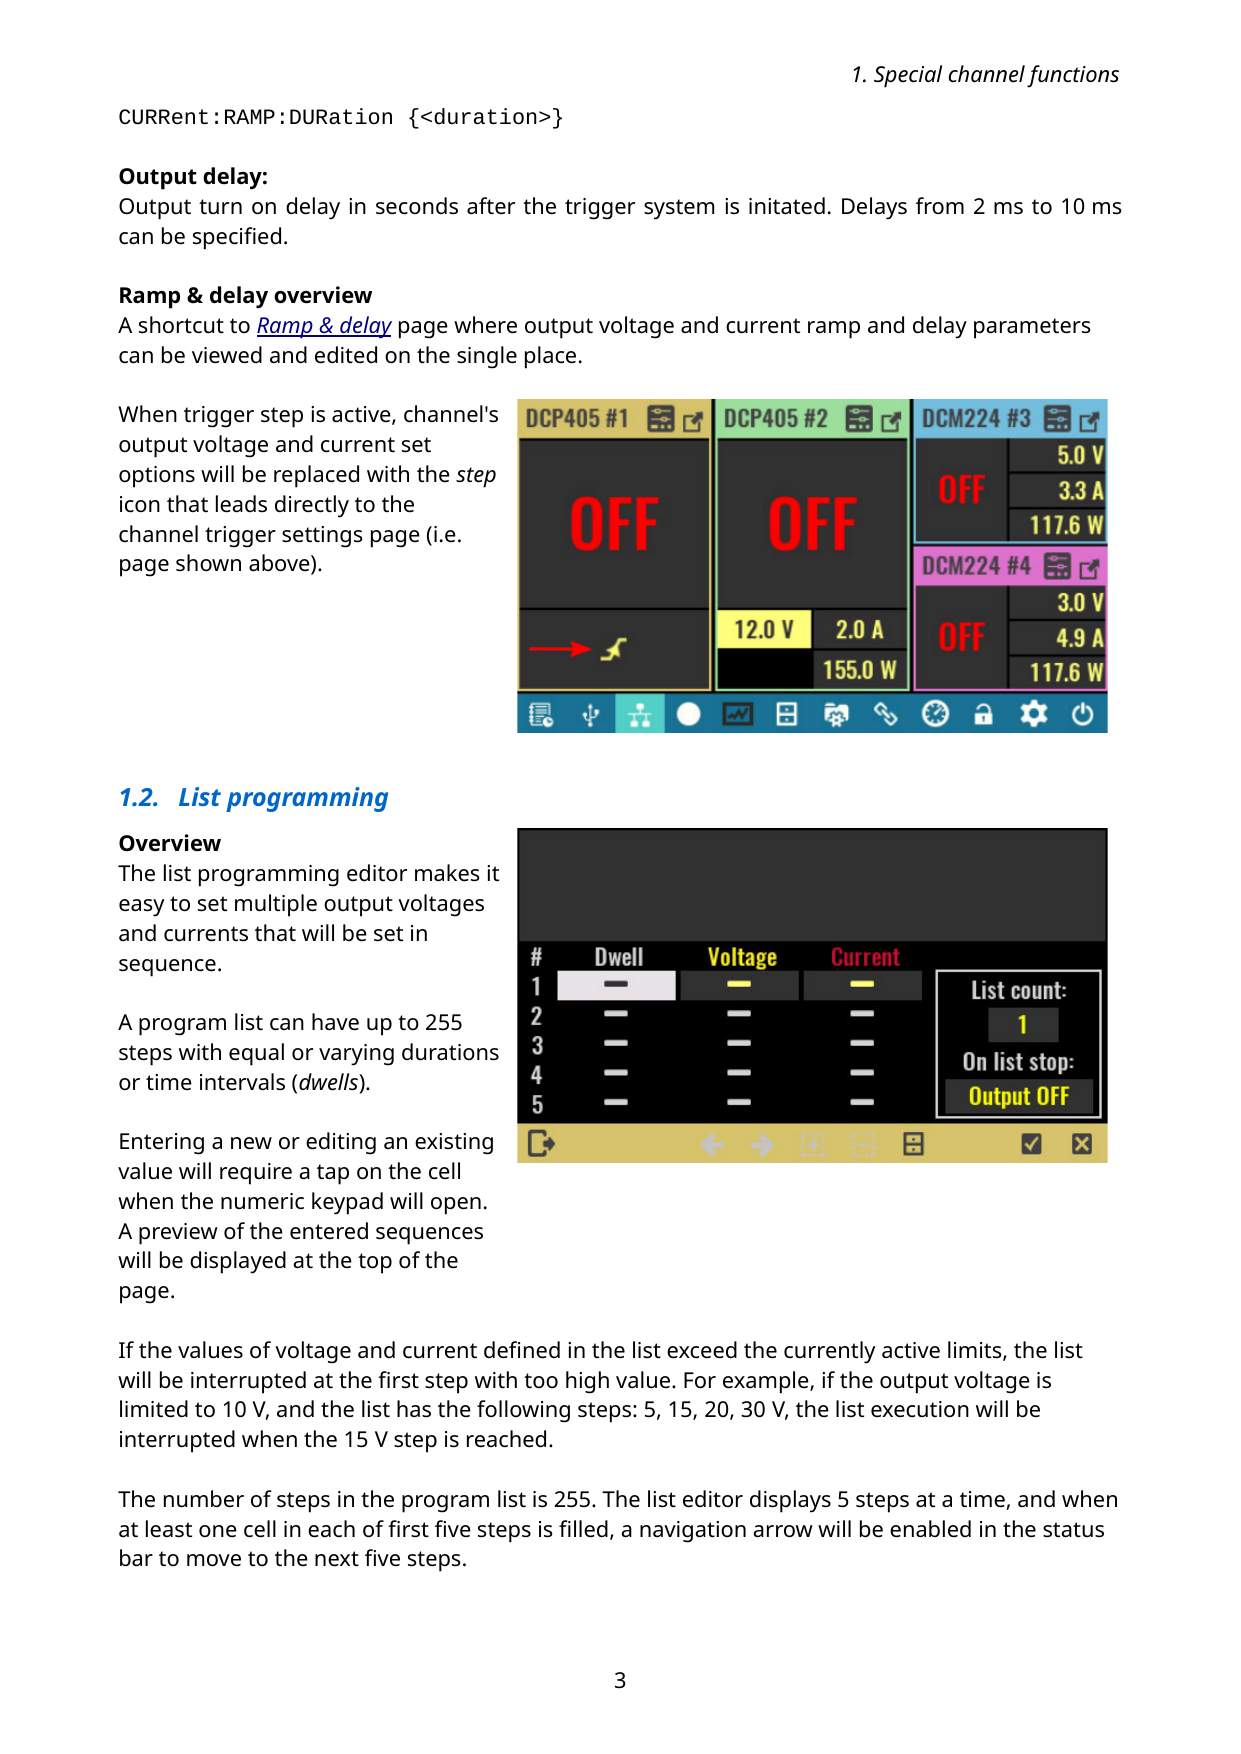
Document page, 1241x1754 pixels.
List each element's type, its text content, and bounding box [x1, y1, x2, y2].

subtitle List programming [118, 779, 1122, 814]
table_header [502, 400, 1123, 750]
table_header Overview The list programming editor makes it easy to set multiple output voltages and currents that will be set in sequence. A program list can have up to 255 steps with equal or varying durations or time intervals (dwells). Entering a new or editing an existing value will require a tap on the cell when the numeric keypad will open. A preview of the entered sequences will be displayed at the top of the page. [118, 829, 502, 1335]
text CURRent:RAMP:DURation {<duration>} [118, 107, 1122, 131]
text Output turn on delay in seconds after the trigger system is initated. Delays from 2 ms to 10 ms can be specified. [118, 191, 1122, 251]
text A shortcut to Ramp & delay page where output voltage and current ramp and delay parameters can be viewed and edited on the single place. [118, 310, 1122, 370]
text Ramp & delay overview [118, 280, 1122, 310]
picture [517, 399, 1108, 733]
table_header [502, 829, 1123, 1335]
table_header When trigger step is active, channel's output voltage and current set options will be replaced with the step icon that leads directly to the channel trigger settings page (i.e. page shown above). [118, 400, 502, 750]
table_cell If the values of voltage and current defined in the list exceed the currently active limits, the list will be interrupted at the first step with too high value. For example, if the output voltage is limited to 10 V, and the list has the following steps: 5, 15, 20, 30 V, the list execution will be interrupted when the 15 V step is reached. The number of steps in the program list is 255. The list editor displays 5 steps at a time, and when at least one cell in each of first five steps is filled, a navigation arrow will be enabled in the status bar to move to the next five steps. [118, 1335, 1123, 1573]
text Output delay: [118, 161, 1122, 191]
picture [517, 828, 1108, 1163]
